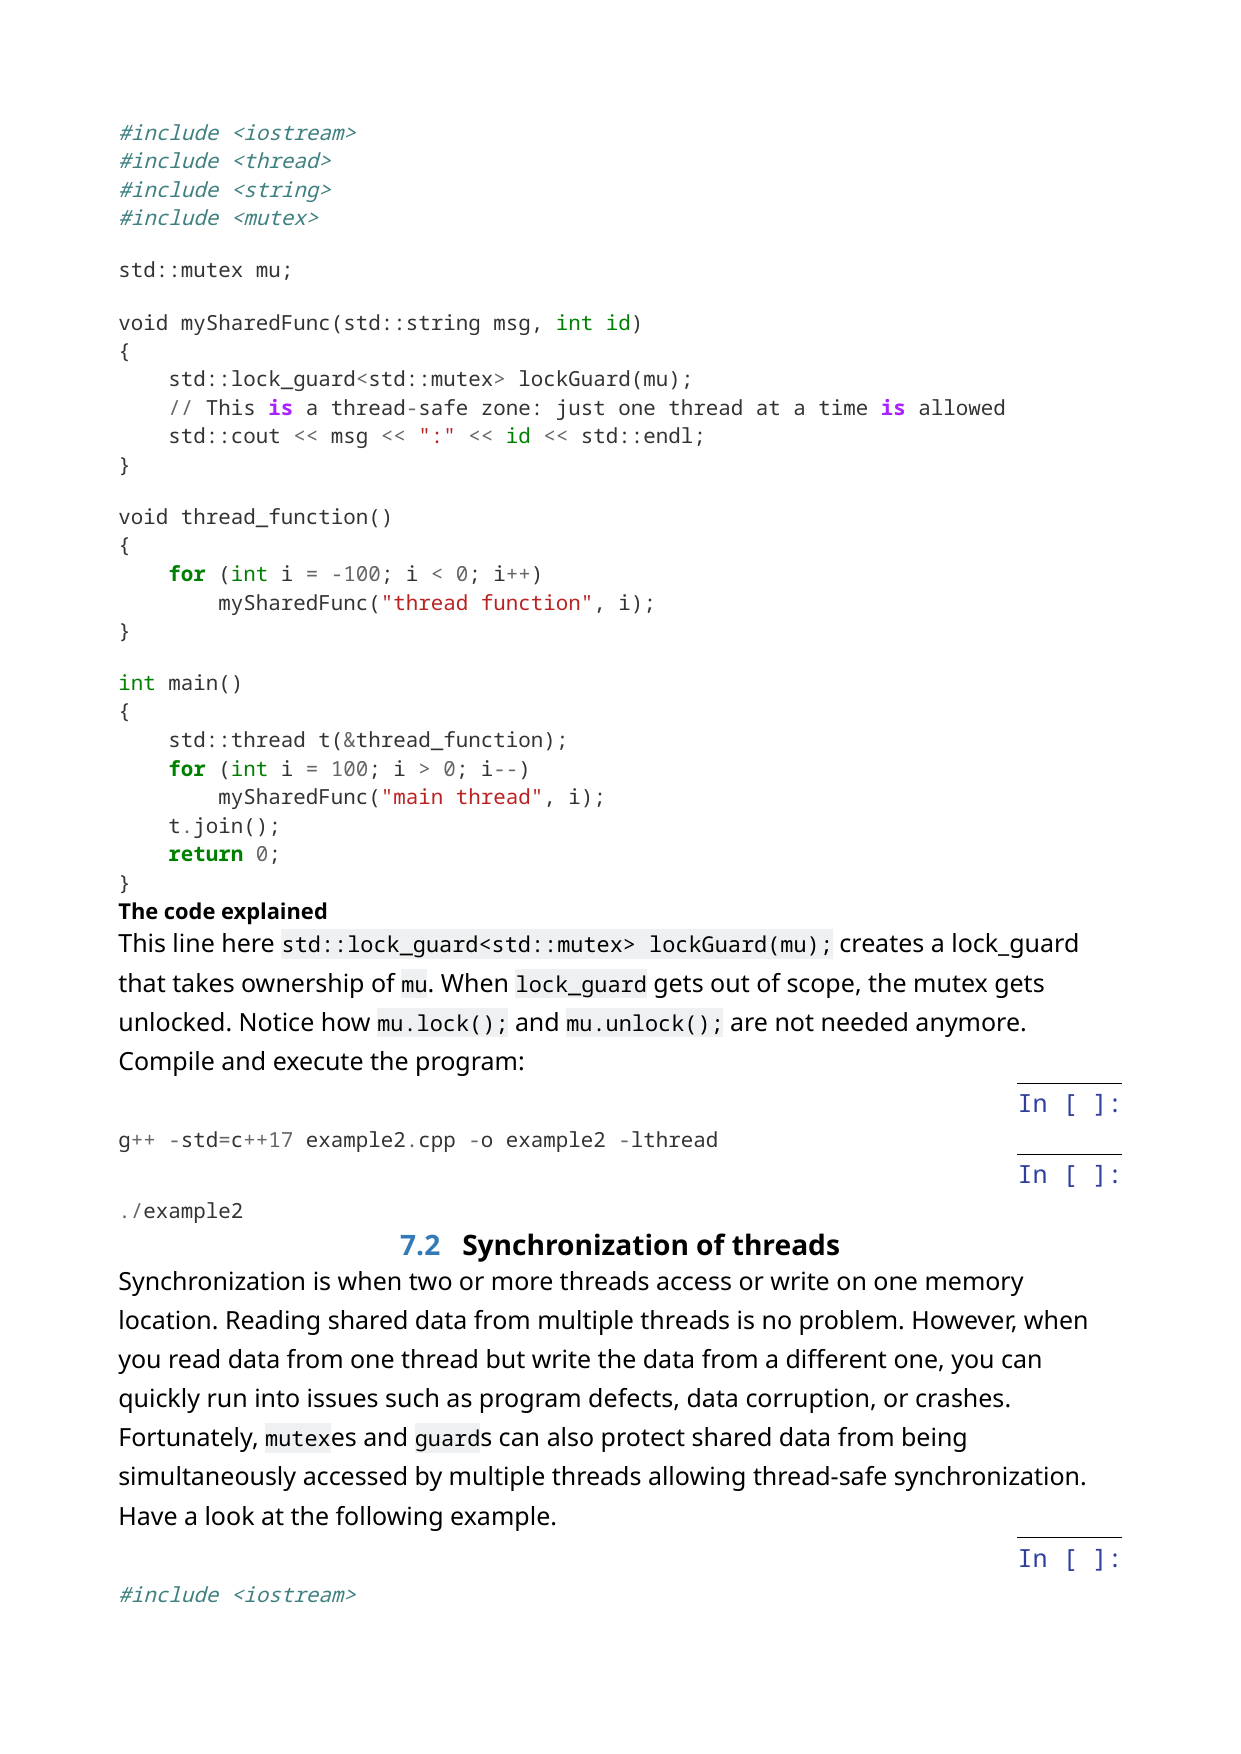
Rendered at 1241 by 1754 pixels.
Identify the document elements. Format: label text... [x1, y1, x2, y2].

text } [118, 616, 1122, 644]
text #include <iostream> [118, 118, 1122, 147]
text #include <mutex> [118, 203, 1122, 232]
text Synchronization is when two or more threads access or write on one memory location. Reading shared data from multiple threads is no problem. However, when you read data from one thread but write the data from a different one, you can quickly run into issues such as program defects, data corruption, or crashes. [118, 1263, 1122, 1415]
text Fortunately, mutexes and guards can also protect shared data from being simultaneously accessed by multiple threads allowing thread-safe synchronization. [118, 1420, 1122, 1493]
text std::mutex mu; [118, 256, 1122, 284]
text { [118, 531, 1122, 559]
text ./example2 [118, 1196, 1122, 1225]
text std::cout << msg << ":" << id << std::endl; [118, 422, 1122, 450]
text t.join(); [118, 811, 1122, 839]
text #include <string> [118, 175, 1122, 203]
text #include <thread> [118, 147, 1122, 175]
text In [ ]: [118, 1537, 1122, 1574]
text Have a look at the following example. [118, 1498, 1122, 1532]
text void mySharedFunc(std::string msg, int id) [118, 308, 1122, 336]
text This line here std::lock_guard<std::mutex> lockGuard(mu); creates a lock_guard that takes ownership of mu. When lock_guard gets out of scope, the mutex gets unlocked. Notice how mu.lock(); and mu.unlock(); are not needed anymore. [118, 926, 1122, 1038]
text } [118, 868, 1122, 896]
text int main() [118, 668, 1122, 697]
text In [ ]: [118, 1154, 1122, 1191]
text { [118, 336, 1122, 364]
text for (int i = 100; i > 0; i--) [118, 754, 1122, 782]
text mySharedFunc("thread function", i); [118, 588, 1122, 616]
text for (int i = -100; i < 0; i++) [118, 559, 1122, 588]
text void thread_function() [118, 502, 1122, 531]
text g++ -std=c++17 example2.cpp -o example2 -lthread [118, 1125, 1122, 1154]
text std::lock_guard<std::mutex> lockGuard(mu); [118, 364, 1122, 393]
text std::thread t(&thread_function); [118, 725, 1122, 754]
text Compile and execute the program: [118, 1043, 1122, 1078]
text mySharedFunc("main thread", i); [118, 782, 1122, 811]
subtitle The code explained [118, 896, 1122, 926]
text #include <iostream> [118, 1580, 1122, 1608]
text In [ ]: [118, 1083, 1122, 1120]
text // This is a thread-safe zone: just one thread at a time is allowed [118, 393, 1122, 422]
subtitle 7.2 Synchronization of threads [118, 1225, 1122, 1263]
text } [118, 450, 1122, 478]
text return 0; [118, 839, 1122, 868]
text { [118, 697, 1122, 725]
